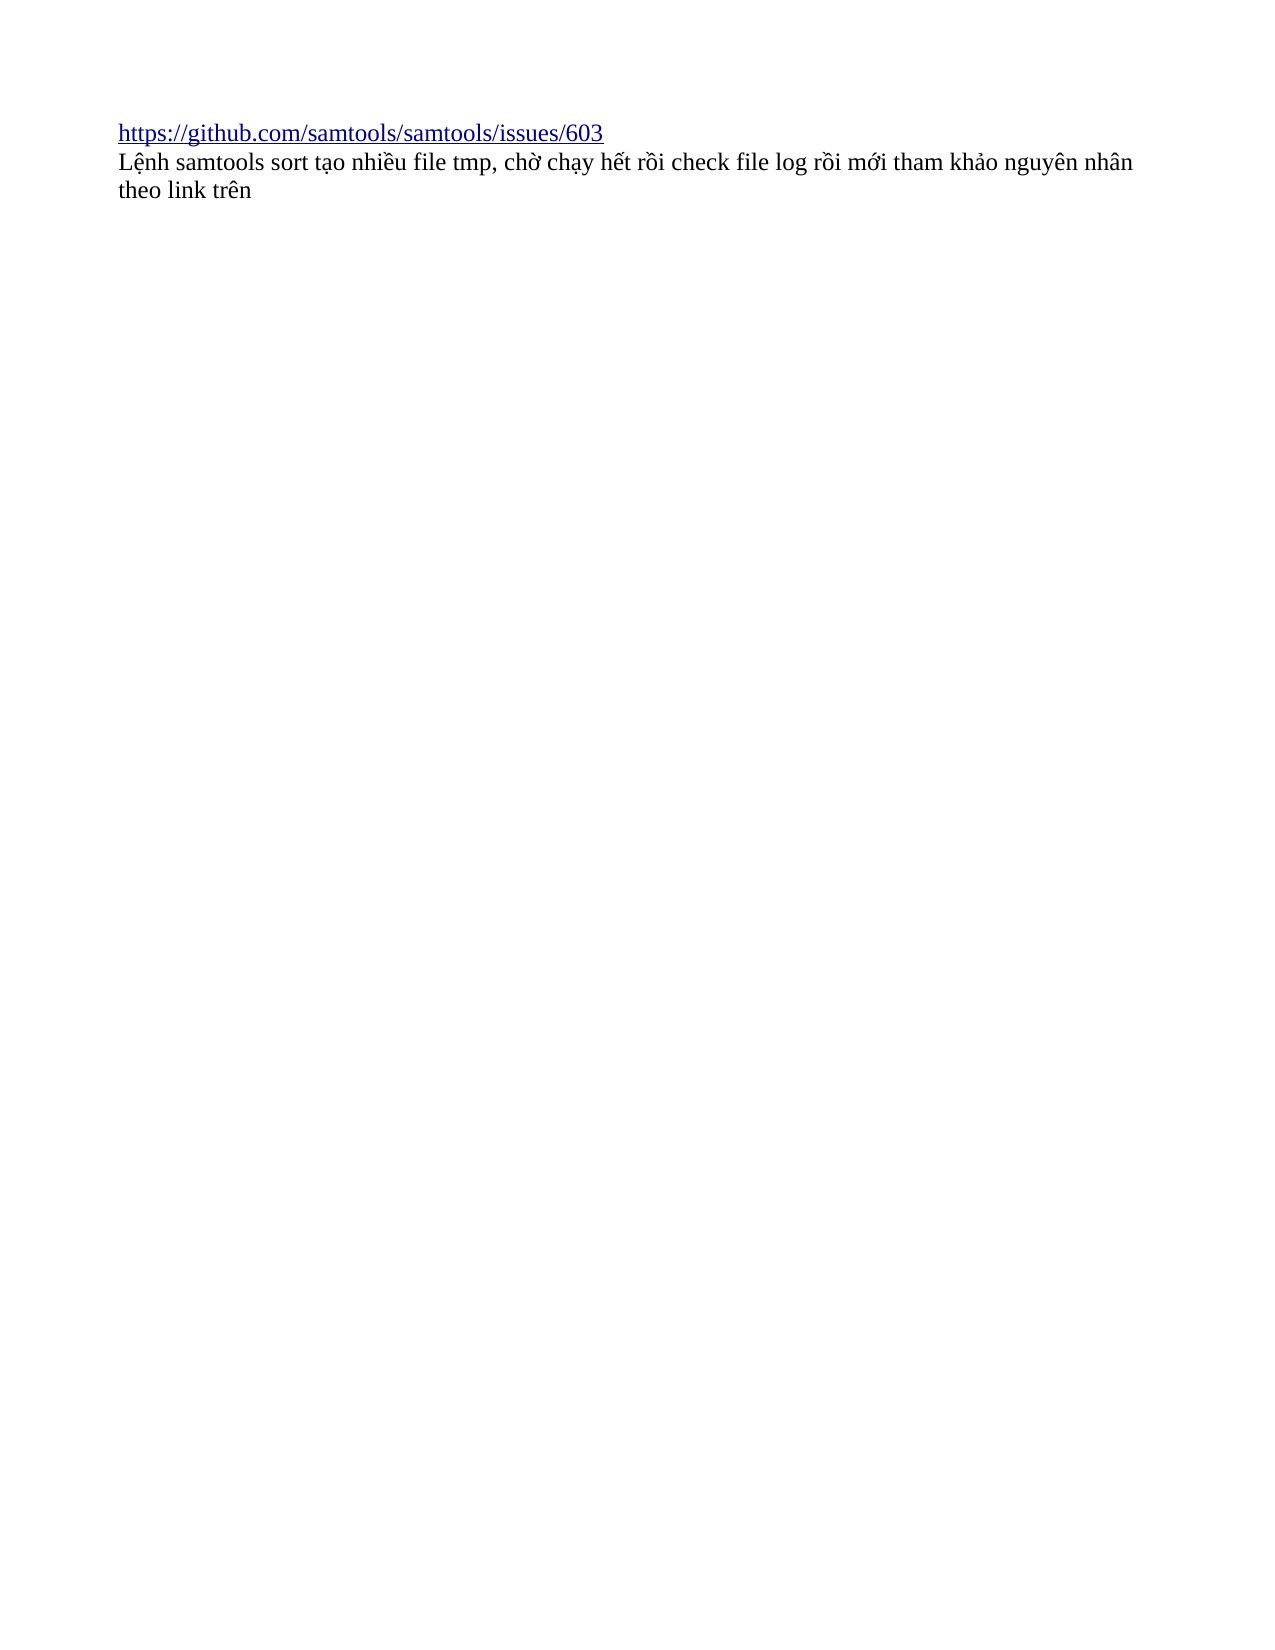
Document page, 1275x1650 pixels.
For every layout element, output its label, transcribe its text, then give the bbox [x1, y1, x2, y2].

text https://github.com/samtools/samtools/issues/603 [118, 118, 1157, 147]
text Lệnh samtools sort tạo nhiều file tmp, chờ chạy hết rồi check file log rồi mới tham khảo nguyên nhân theo link trên [118, 147, 1157, 204]
